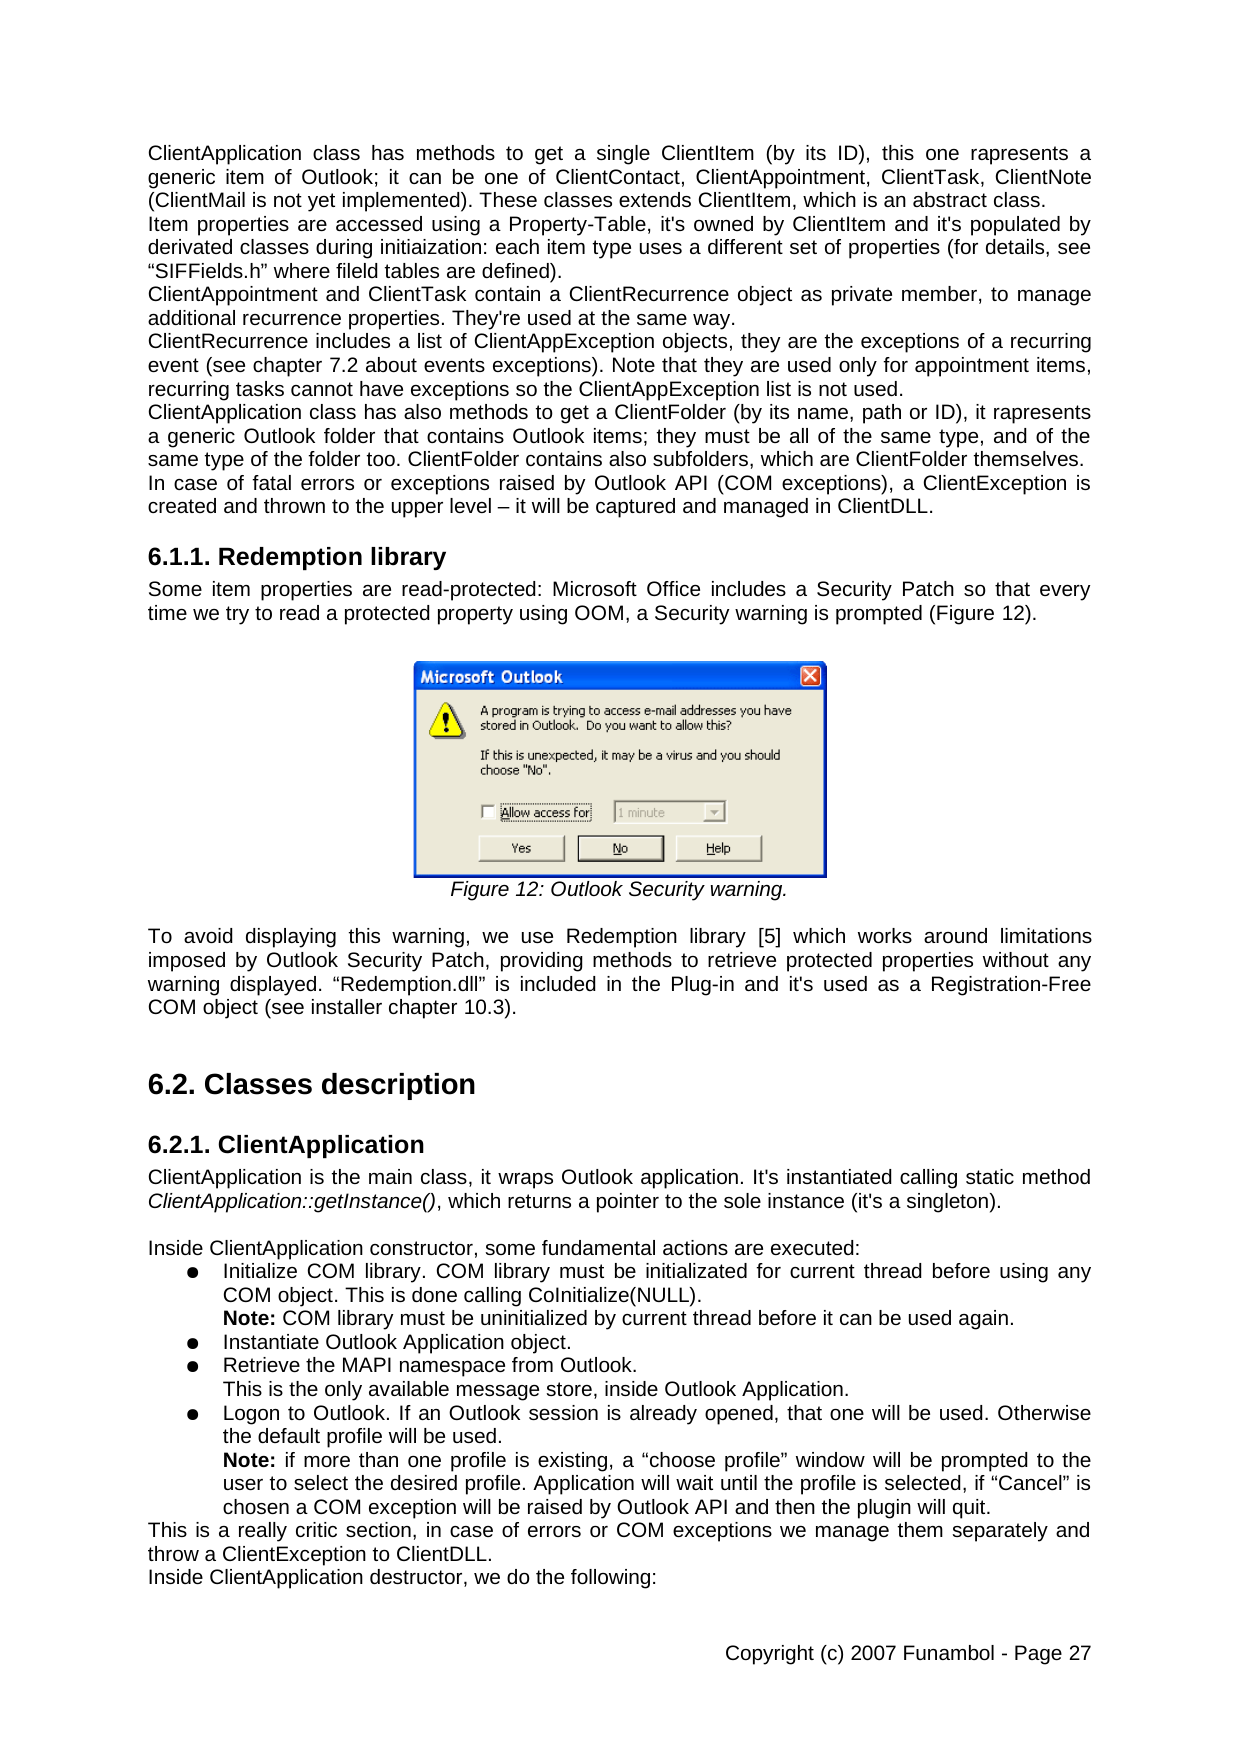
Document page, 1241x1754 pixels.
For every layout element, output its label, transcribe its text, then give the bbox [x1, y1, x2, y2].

list Retrieve the MAPI namespace from Outlook. This is the only available message store, inside Outlook Application. [185, 1354, 1093, 1401]
subtitle Classes description [148, 1068, 1093, 1100]
text ClientApplication is the main class, it wraps Outlook application. It's instantiated calling static method ClientApplication::getInstance(), which returns a pointer to the sole instance (it's a singleton). [148, 1166, 1093, 1213]
list Initialize COM library. COM library must be initializated for current thread before using any COM object. This is done calling CoInitialize(NULL). Note: COM library must be uninitialized by current thread before it can be used again. [185, 1260, 1093, 1330]
list Instantiate Outlook Application object. [185, 1330, 1093, 1354]
text This is a really critic section, in case of errors or COM exceptions we manage them separately and throw a ClientException to ClientDLL. [148, 1519, 1093, 1566]
text ClientRecurrence includes a list of ClientAppException objects, they are the exceptions of a recurring event (see chapter 7.2 about events exceptions). Note that they are used only for appointment items, recurring tasks cannot have exceptions so the ClientAppException list is not used. [148, 330, 1093, 401]
text In case of fatal errors or exceptions raised by Outlook API (COM exceptions), a ClientException is created and thrown to the upper level – it will be captured and managed in ClientDLL. [148, 471, 1093, 518]
text ClientAppointment and ClientTask contain a ClientRecurrence object as private member, to manage additional recurrence properties. They're used at the same way. [148, 283, 1093, 330]
subtitle ClientApplication [148, 1131, 1093, 1159]
text Figure 12: Outlook Security warning. [413, 878, 827, 901]
text Inside ClientApplication constructor, some fundamental actions are executed: [148, 1236, 1093, 1260]
text ClientApplication class has methods to get a single ClientItem (by its ID), this one rapresents a generic item of Outlook; it can be one of ClientContact, ClientAppointment, ClientTask, ClientNote (ClientMail is not yet implemented). These classes extends ClientItem, which is an abstract class. [148, 142, 1093, 212]
list Logon to Outlook. If an Outlook session is already opened, that one will be used. Otherwise the default profile will be used. Note: if more than one profile is existing, a “choose profile” window will be prompted to the user to select the desired profile. Application will wait until the profile is selected, if “Cancel” is chosen a COM exception will be raised by Outlook API and then the plugin will quit. [185, 1401, 1093, 1519]
subtitle Redemption library [148, 543, 1093, 571]
picture [413, 661, 827, 878]
text ClientApplication class has also methods to get a ClientFolder (by its name, path or ID), it rapresents a generic Outlook folder that contains Outlook items; they must be all of the same type, and of the same type of the folder too. ClientFolder contains also subfolders, which are ClientFolder themselves. [148, 401, 1093, 471]
text Inside ClientApplication destructor, we do the following: [148, 1566, 1093, 1589]
text Item properties are accessed using a Property-Table, it's owned by ClientItem and it's populated by derivated classes during initiaization: each item type uses a different set of properties (for details, see “SIFFields.h” where fileld tables are defined). [148, 212, 1093, 283]
text To avoid displaying this warning, we use Redemption library [5] which works around limitations imposed by Outlook Security Patch, providing methods to retrieve protected properties without any warning displayed. “Redemption.dll” is included in the Plug-in and it's used as a Registration-Free COM object (see installer chapter 10.3). [148, 625, 1093, 1019]
text Some item properties are read-protected: Microsoft Office includes a Security Patch so that every time we try to read a protected property using OOM, a Security warning is prompted (Figure 12). [148, 578, 1093, 625]
